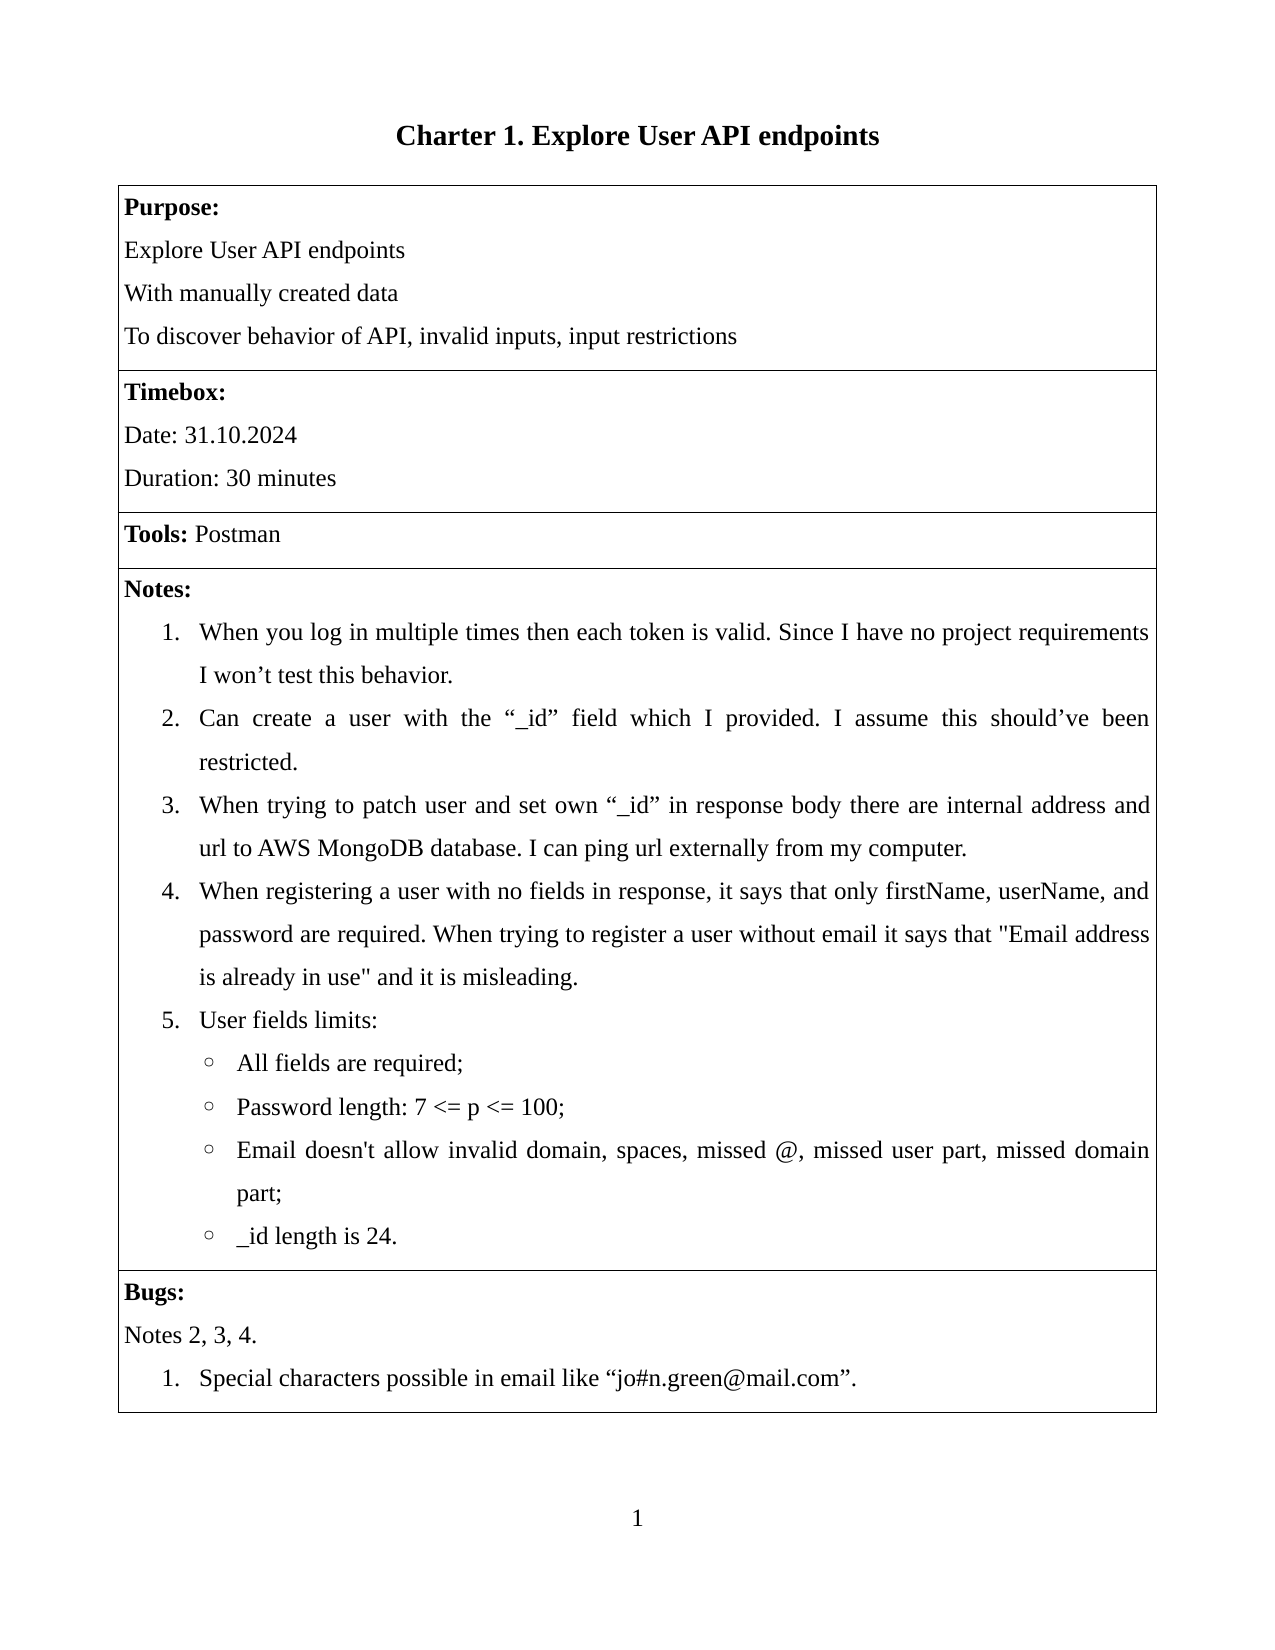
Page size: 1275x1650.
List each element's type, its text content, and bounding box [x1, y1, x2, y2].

table_header Purpose: Explore User API endpoints With manually created data To discover behavior of API, invalid inputs, input restrictions [119, 186, 1156, 370]
text Charter 1. Explore User API endpoints [118, 118, 1157, 152]
table_cell Timebox: Date: 31.10.2024 Duration: 30 minutes [119, 371, 1156, 512]
table_cell Notes: When you log in multiple times then each token is valid. Since I have no project requirements I won’t test this behavior. Can create a user with the “_id” field which I provided. I assume this should’ve been restricted. When trying to patch user and set own “_id” in response body there are internal address and url to AWS MongoDB database. I can ping url externally from my computer. When registering a user with no fields in response, it says that only firstName, userName, and password are required. When trying to register a user without email it says that "Email address is already in use" and it is misleading. User fields limits: All fields are required; Password length: 7 <= p <= 100; Email doesn't allow invalid domain, spaces, missed @, missed user part, missed domain part; _id length is 24. [119, 569, 1156, 1270]
table_cell Bugs: Notes 2, 3, 4. Special characters possible in email like “jo#n.green@mail.com”. [119, 1271, 1156, 1412]
table_cell Tools: Postman [119, 513, 1156, 567]
